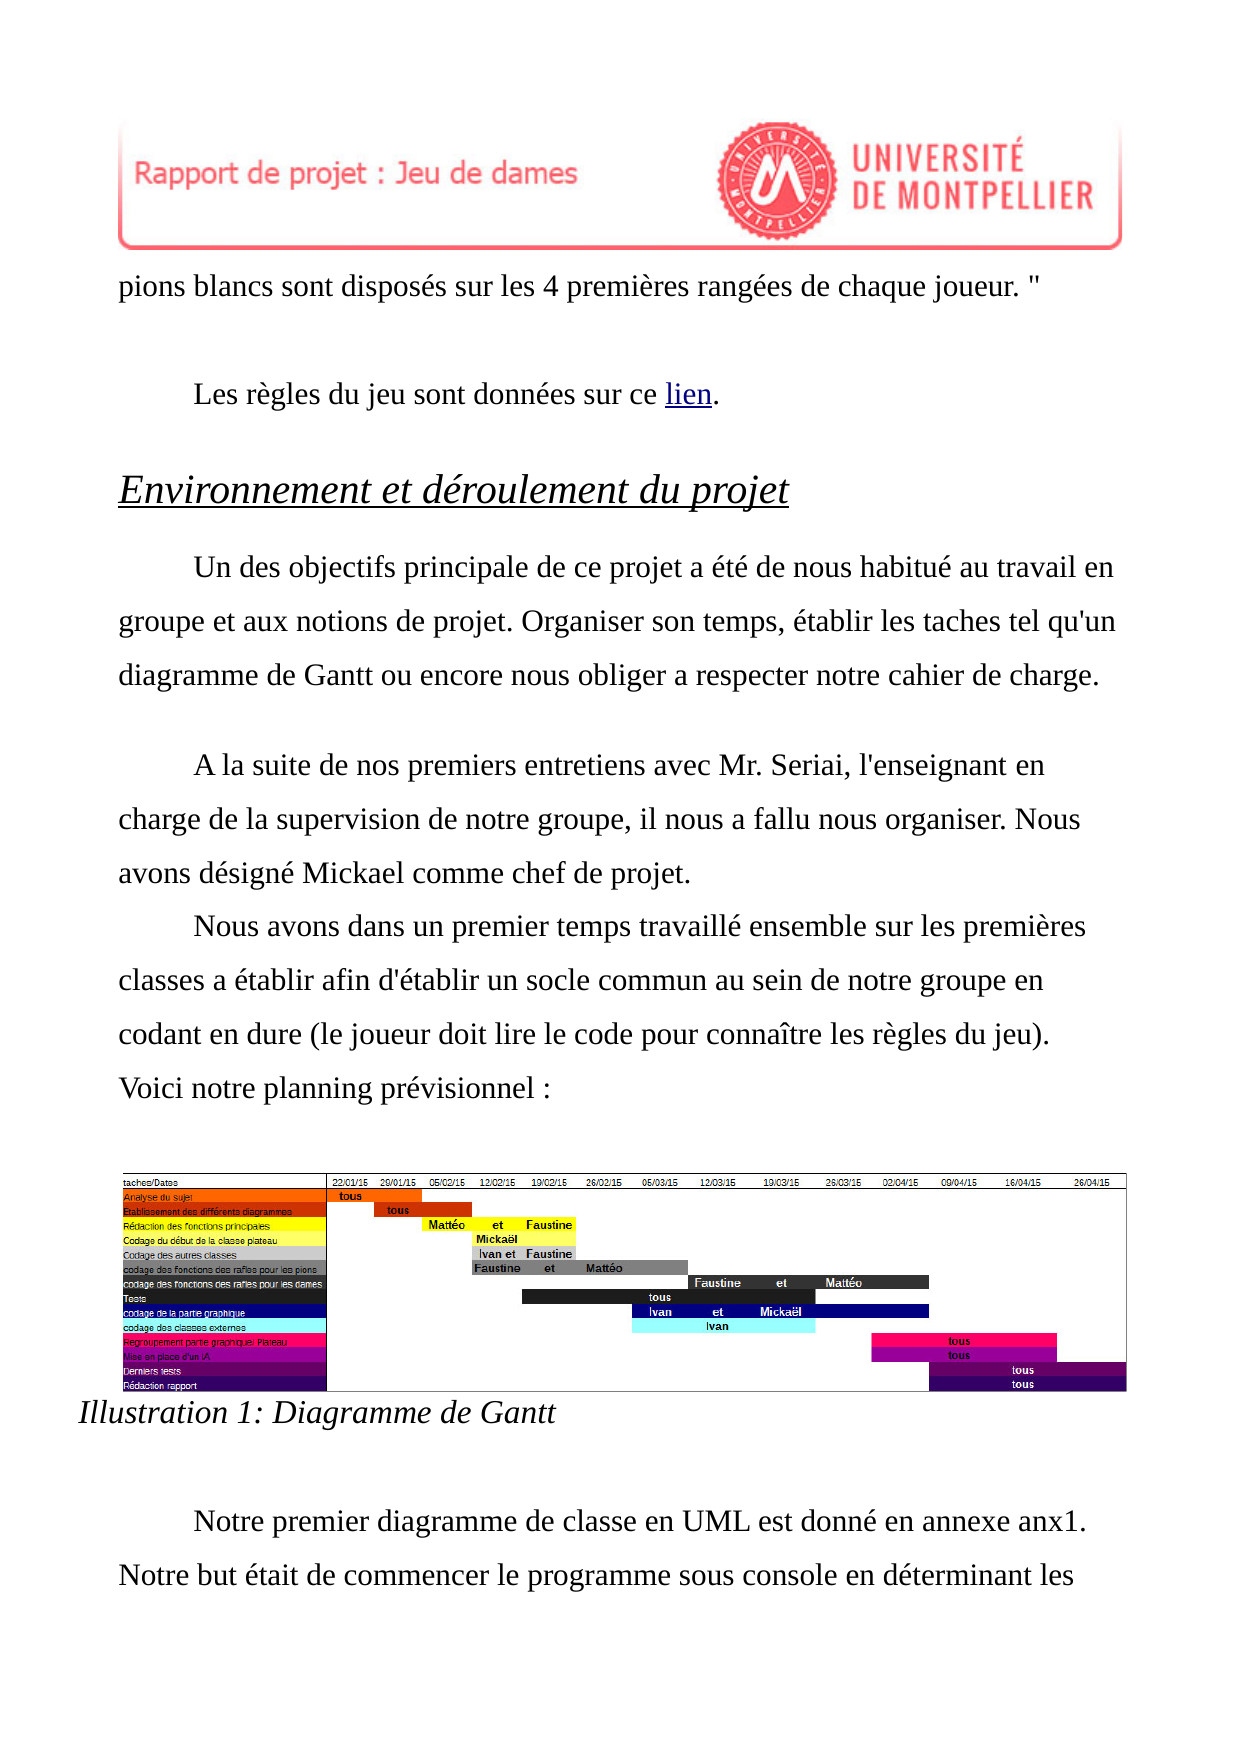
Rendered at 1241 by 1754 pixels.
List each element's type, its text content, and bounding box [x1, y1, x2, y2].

text Nous avons dans un premier temps travaillé ensemble sur les premières classes a établir afin d'établir un socle commun au sein de notre groupe en codant en dure (le joueur doit lire le code pour connaître les règles du jeu). [118, 908, 1122, 1051]
text Un des objectifs principale de ce projet a été de nous habitué au travail en groupe et aux notions de projet. Organiser son temps, établir les taches tel qu'un diagramme de Gantt ou encore nous obliger a respecter notre cahier de charge. [118, 549, 1122, 692]
picture [123, 1172, 1127, 1392]
text Voici notre planning prévisionnel : [118, 1069, 1122, 1105]
text pions blancs sont disposés sur les 4 premières rangées de chaque joueur. " [118, 250, 1122, 303]
text Notre but était de commencer le programme sous console en déterminant les [118, 1556, 1122, 1592]
text Les règles du jeu sont données sur ce lien. [118, 375, 1122, 411]
text A la suite de nos premiers entretiens avec Mr. Seriai, l'enseignant en charge de la supervision de notre groupe, il nous a fallu nous organiser. Nous avons désigné Mickael comme chef de projet. [118, 746, 1122, 890]
text Notre premier diagramme de classe en UML est donné en annexe anx1. [118, 1502, 1122, 1538]
text Environnement et déroulement du projet [118, 465, 1122, 513]
text Illustration 1: Diagramme de Gantt [78, 1173, 1172, 1430]
picture [118, 118, 1123, 250]
